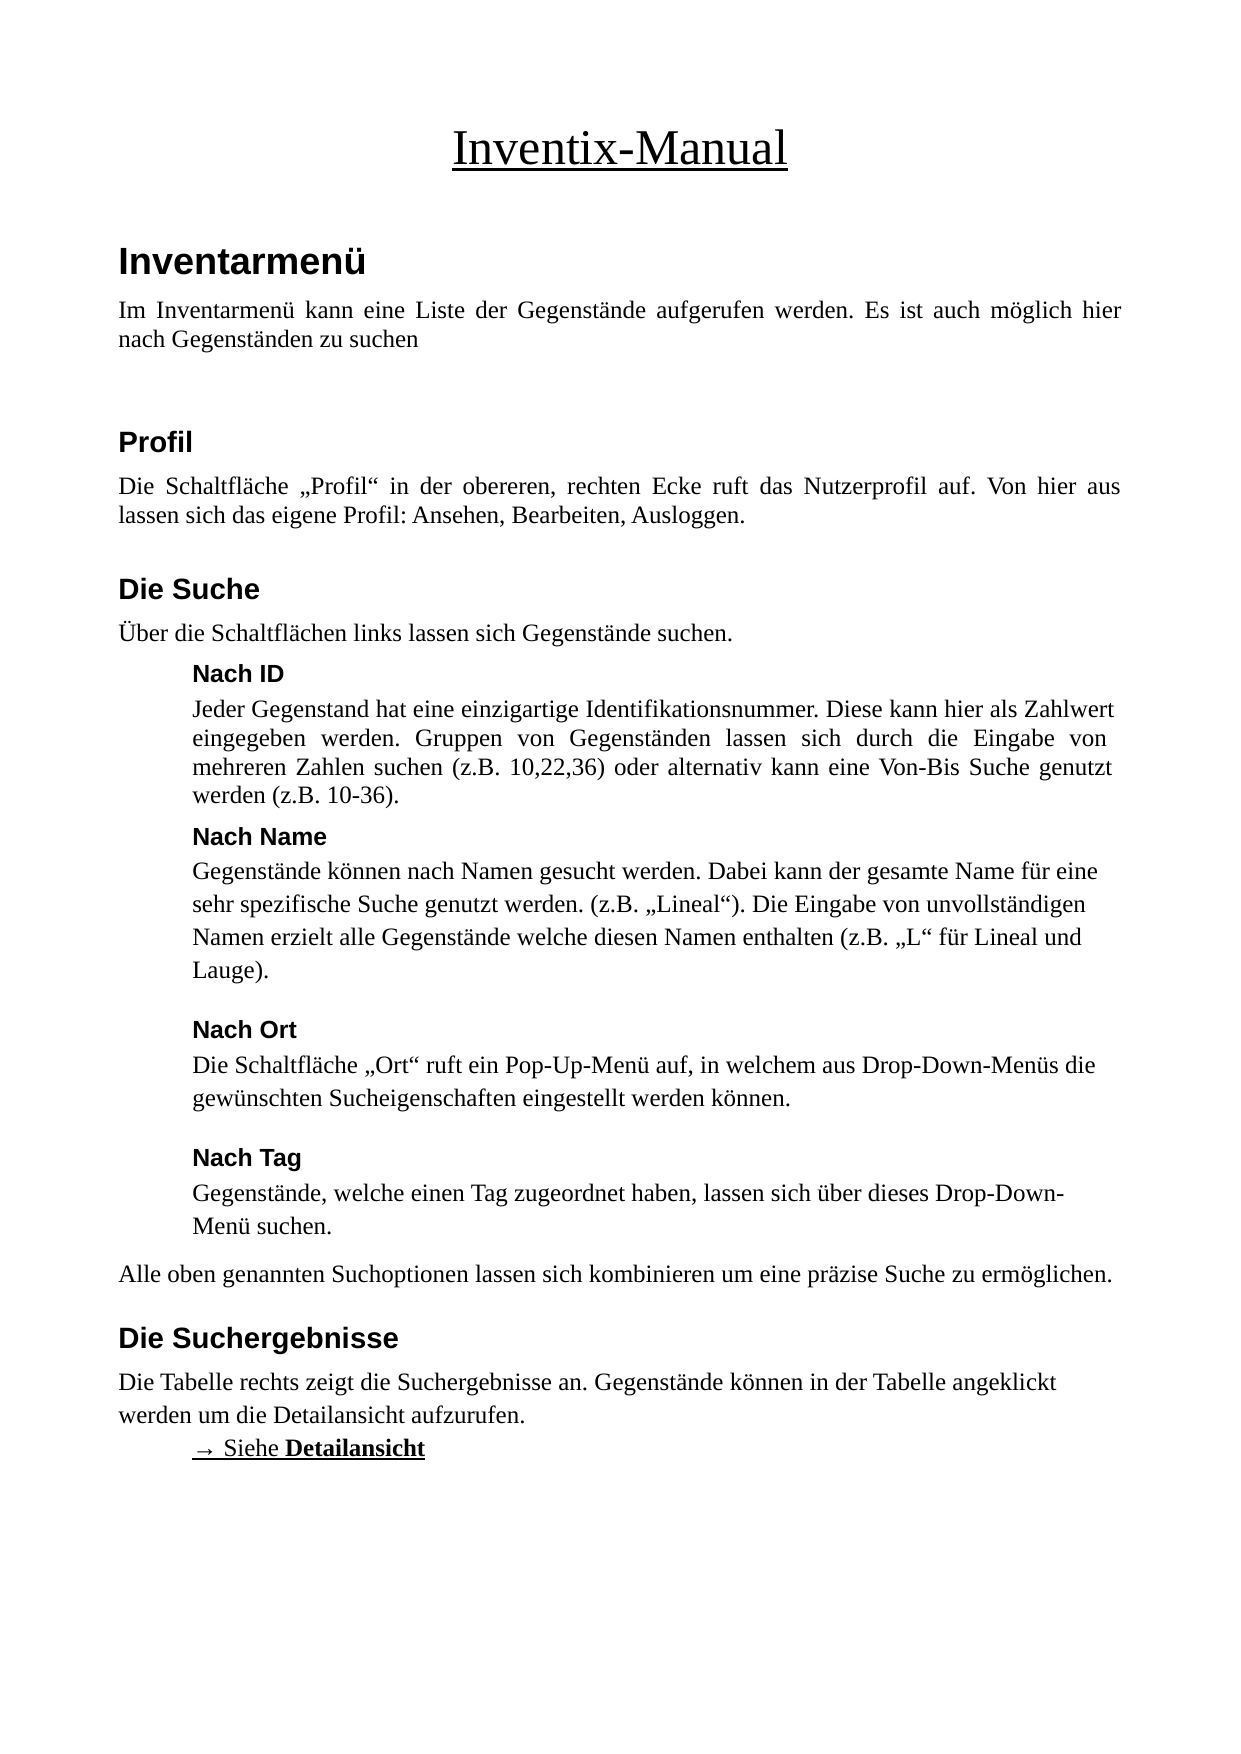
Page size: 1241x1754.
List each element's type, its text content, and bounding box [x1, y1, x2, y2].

subtitle Profil [118, 425, 1122, 458]
text Gegenstände, welche einen Tag zugeordnet haben, lassen sich über dieses Drop-Down- Menü suchen. [118, 1178, 1122, 1240]
text Im Inventarmenü kann eine Liste der Gegenstände aufgerufen werden. Es ist auch möglich hier nach Gegenständen zu suchen [118, 295, 1122, 353]
text Die Tabelle rechts zeigt die Suchergebnisse an. Gegenstände können in der Tabelle angeklickt werden um die Detailansicht aufzurufen. [118, 1367, 1122, 1429]
text Inventix-Manual [118, 118, 1122, 176]
text Gegenstände können nach Namen gesucht werden. Dabei kann der gesamte Name für eine sehr spezifische Suche genutzt werden. (z.B. „Lineal“). Die Eingabe von unvollständigen Namen erzielt alle Gegenstände welche diesen Namen enthalten (z.B. „L“ für Lineal und Lauge). [118, 856, 1122, 984]
subtitle Nach Ort [118, 1016, 1122, 1044]
text Die Schaltfläche „Profil“ in der obereren, rechten Ecke ruft das Nutzerprofil auf. Von hier aus lassen sich das eigene Profil: Ansehen, Bearbeiten, Ausloggen. [118, 471, 1122, 528]
subtitle Nach ID [118, 659, 1122, 688]
text → Siehe Detailansicht [118, 1433, 1122, 1462]
text Die Schaltfläche „Ort“ ruft ein Pop-Up-Menü auf, in welchem aus Drop-Down-Menüs die gewünschten Sucheigenschaften eingestellt werden können. [118, 1050, 1122, 1112]
text Alle oben genannten Suchoptionen lassen sich kombinieren um eine präzise Suche zu ermöglichen. [118, 1259, 1122, 1288]
subtitle Nach Tag [118, 1143, 1122, 1172]
text Jeder Gegenstand hat eine einzigartige Identifikationsnummer. Diese kann hier als Zahlwert eingegeben werden. Gruppen von Gegenständen lassen sich durch die Eingabe von mehreren Zahlen suchen (z.B. 10,22,36) oder alternativ kann eine Von-Bis Suche genutzt werden (z.B. 10-36). [118, 694, 1122, 809]
subtitle Die Suche [118, 572, 1122, 606]
subtitle Inventarmenü [118, 239, 1122, 283]
text Über die Schaltflächen links lassen sich Gegenstände suchen. [118, 618, 1122, 647]
subtitle Nach Name [118, 822, 1122, 850]
subtitle Die Suchergebnisse [118, 1321, 1122, 1355]
